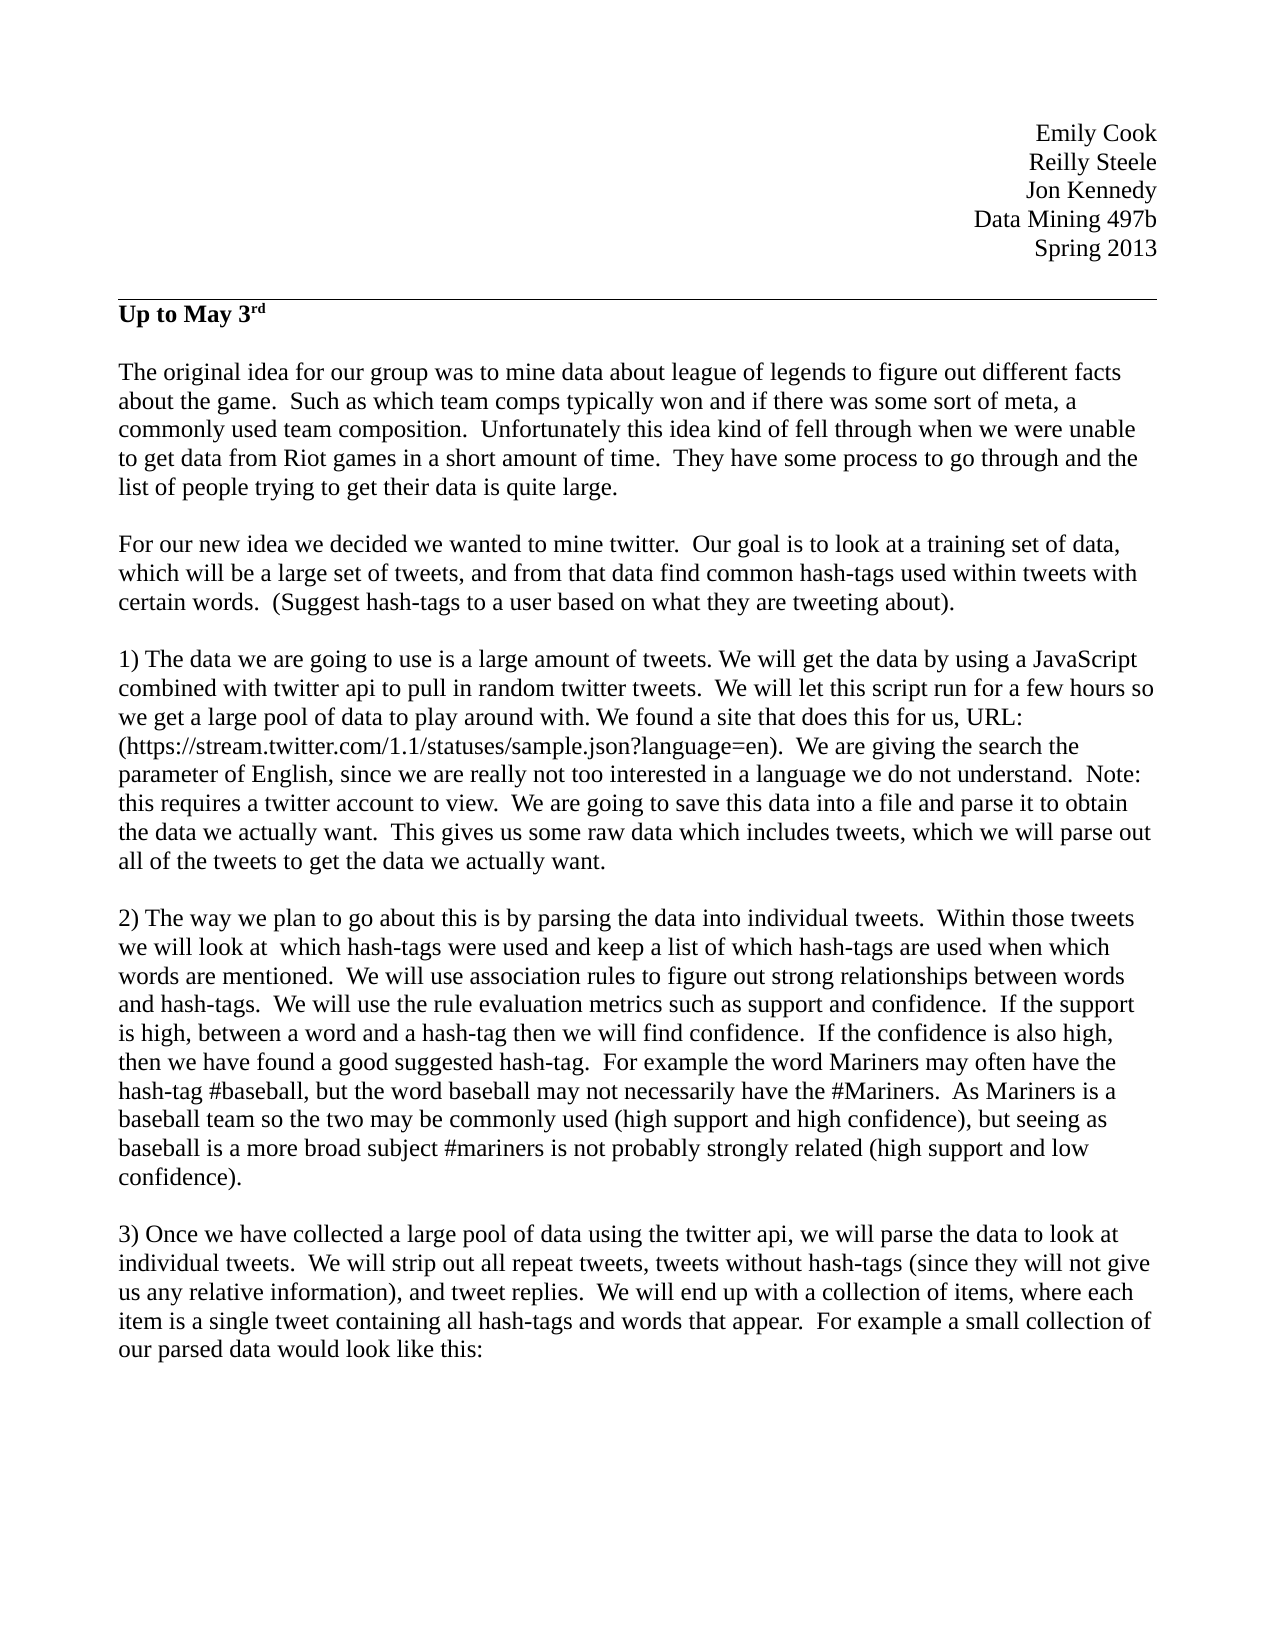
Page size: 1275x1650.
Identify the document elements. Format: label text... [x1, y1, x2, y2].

text 3) Once we have collected a large pool of data using the twitter api, we will parse the data to look at individual tweets. We will strip out all repeat tweets, tweets without hash-tags (since they will not give us any relative information), and tweet replies. We will end up with a collection of items, where each item is a single tweet containing all hash-tags and words that appear. For example a small collection of our parsed data would look like this: [118, 1219, 1157, 1363]
text Reilly Steele [118, 147, 1157, 176]
text 2) The way we plan to go about this is by parsing the data into individual tweets. Within those tweets we will look at which hash-tags were used and keep a list of which hash-tags are used when which words are mentioned. We will use association rules to figure out strong relationships between words and hash-tags. We will use the rule evaluation metrics such as support and confidence. If the support is high, between a word and a hash-tag then we will find confidence. If the confidence is also high, then we have found a good suggested hash-tag. For example the word Mariners may often have the hash-tag #baseball, but the word baseball may not necessarily have the #Mariners. As Mariners is a baseball team so the two may be commonly used (high support and high confidence), but seeing as baseball is a more broad subject #mariners is not probably strongly related (high support and low confidence). [118, 903, 1157, 1191]
text Jon Kennedy [118, 176, 1157, 204]
text Up to May 3rd [118, 300, 1157, 328]
text Spring 2013 [118, 233, 1157, 262]
text Data Mining 497b [118, 204, 1157, 233]
text Emily Cook [118, 118, 1157, 147]
text For our new idea we decided we wanted to mine twitter. Our goal is to look at a training set of data, which will be a large set of tweets, and from that data find common hash-tags used within tweets with certain words. (Suggest hash-tags to a user based on what they are tweeting about). [118, 529, 1157, 616]
text 1) The data we are going to use is a large amount of tweets. We will get the data by using a JavaScript combined with twitter api to pull in random twitter tweets. We will let this script run for a few hours so we get a large pool of data to play around with. We found a site that does this for us, URL: (https://stream.twitter.com/1.1/statuses/sample.json?language=en). We are giving the search the parameter of English, since we are really not too interested in a language we do not understand. Note: this requires a twitter account to view. We are going to save this data into a file and parse it to obtain the data we actually want. This gives us some raw data which includes tweets, which we will parse out all of the tweets to get the data we actually want. [118, 644, 1157, 874]
text The original idea for our group was to mine data about league of legends to figure out different facts about the game. Such as which team comps typically won and if there was some sort of meta, a commonly used team composition. Unfortunately this idea kind of fell through when we were unable to get data from Riot games in a short amount of time. They have some process to go through and the list of people trying to get their data is quite large. [118, 357, 1157, 501]
